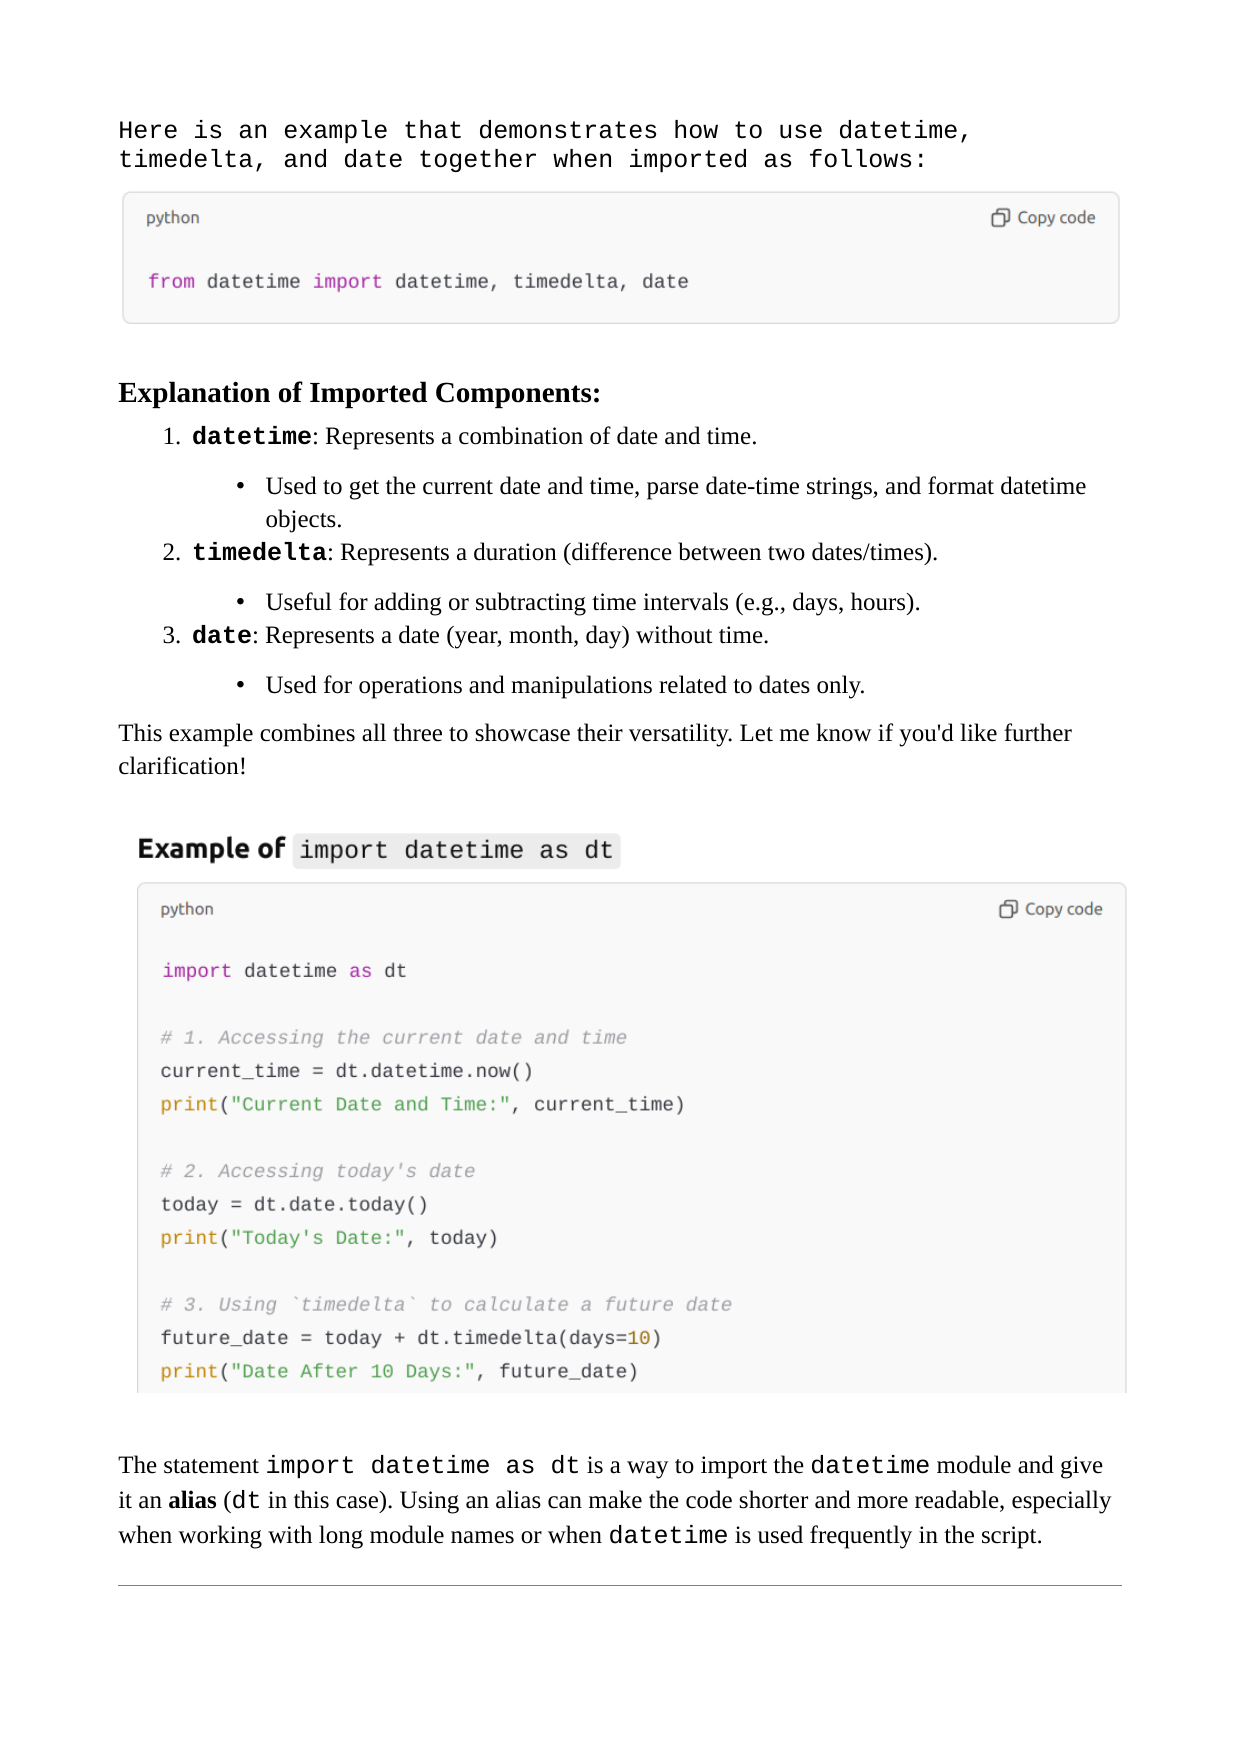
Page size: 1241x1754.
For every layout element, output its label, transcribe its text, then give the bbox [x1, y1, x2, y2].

list date: Represents a date (year, month, day) without time. [162, 620, 1122, 651]
list timedelta: Represents a duration (difference between two dates/times). [162, 537, 1122, 568]
picture [126, 829, 1131, 1393]
list Useful for adding or subtracting time intervals (e.g., days, hours). [236, 587, 1122, 616]
text The statement import datetime as dt is a way to import the datetime module and give it an alias (dt in this case). Using an alias can make the code shorter and more readable, especially when working with long module names or when datetime is used frequently in the script. [118, 1450, 1122, 1551]
list Used to get the current date and time, parse date-time strings, and format datetime objects. [236, 471, 1122, 533]
list Used for operations and manipulations related to dates only. [236, 670, 1122, 699]
subtitle Explanation of Imported Components: [118, 375, 1122, 409]
list datetime: Represents a combination of date and time. [162, 421, 1122, 452]
picture [118, 186, 1123, 333]
text Here is an example that demonstrates how to use datetime, timedelta, and date together when imported as follows: [118, 118, 1122, 175]
text This example combines all three to showcase their versatility. Let me know if you'd like further clarification! [118, 718, 1122, 780]
